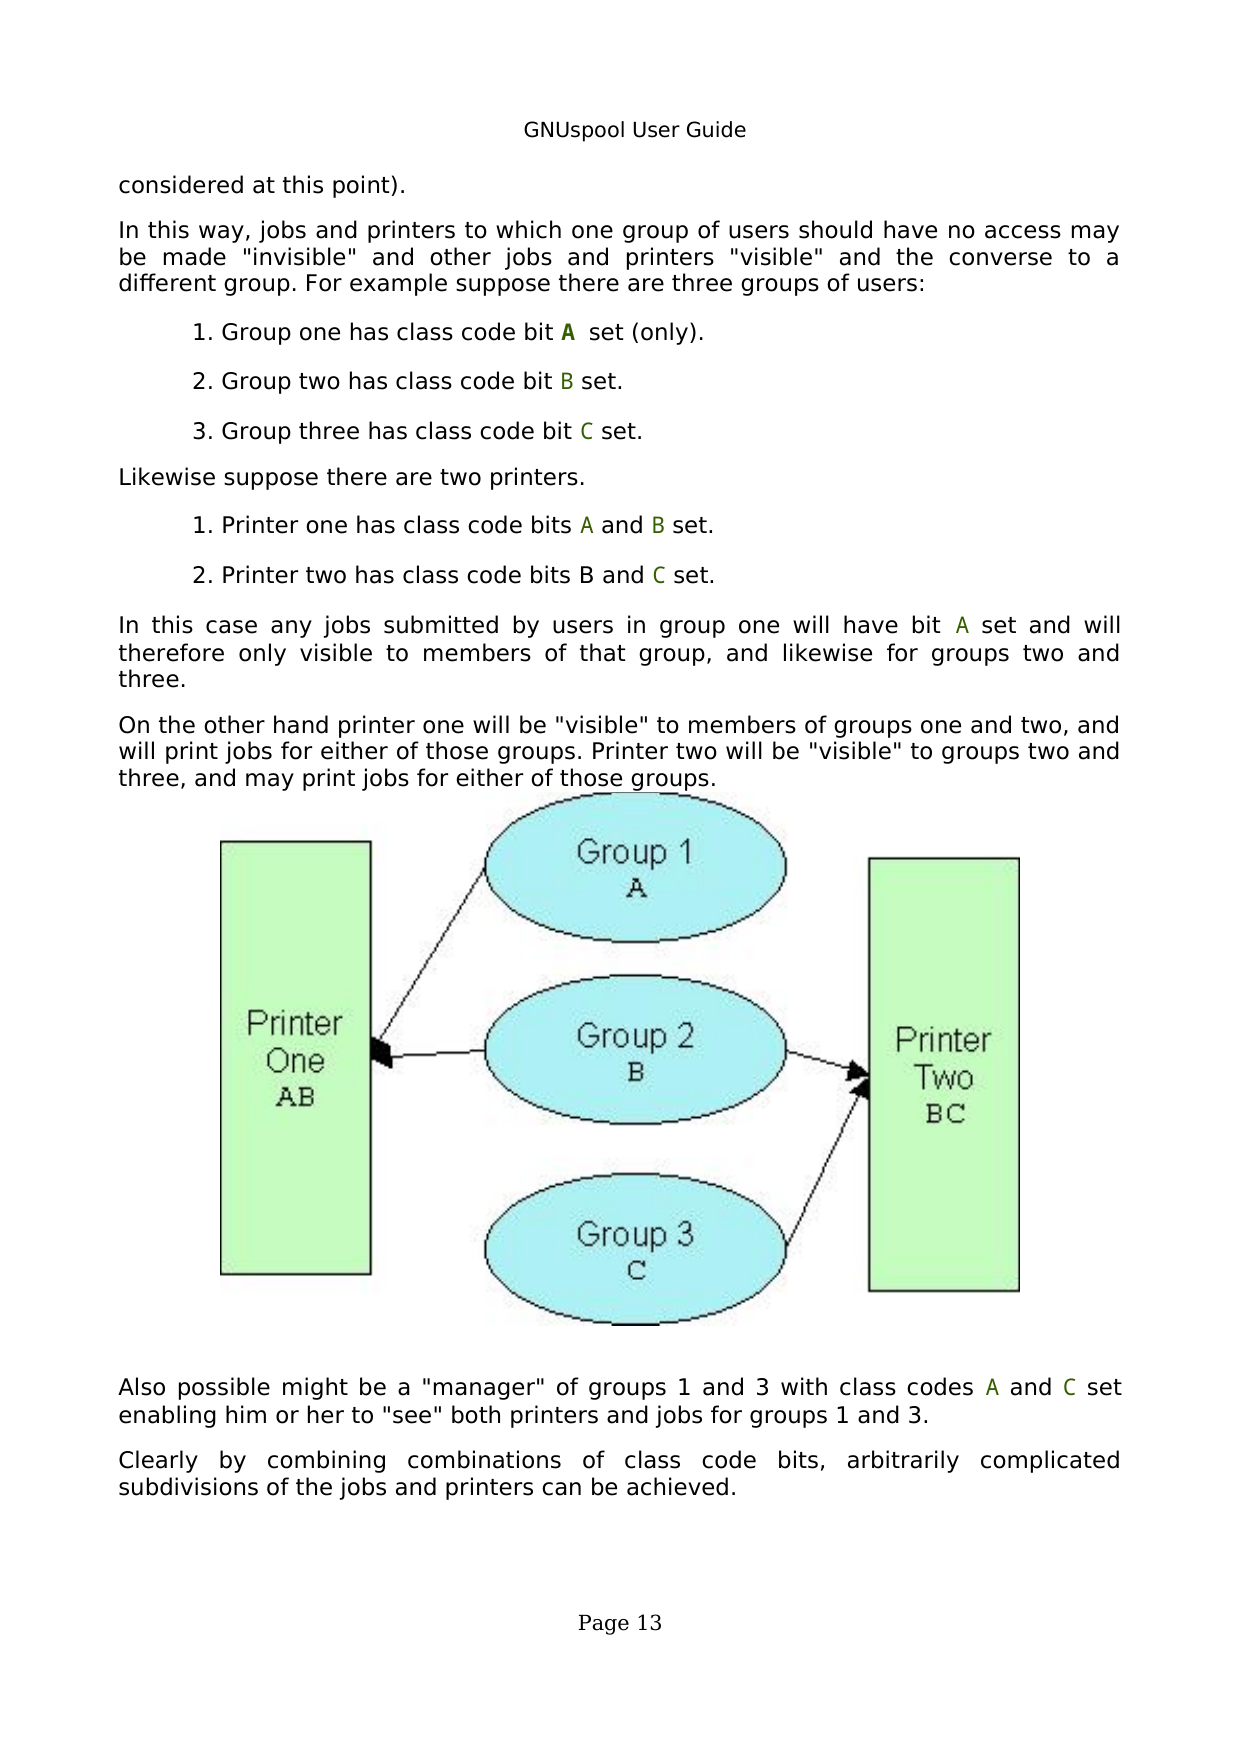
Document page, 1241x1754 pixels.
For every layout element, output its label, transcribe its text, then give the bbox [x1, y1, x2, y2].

text Likewise suppose there are two printers. [118, 464, 1122, 491]
list Group two has class code bit B set. [192, 365, 1122, 396]
text In this way, jobs and printers to which one group of users should have no access may be made "invisible" and other jobs and printers "visible" and the converse to a different group. For example suppose there are three groups of users: [118, 217, 1122, 297]
list Group three has class code bit C set. [192, 415, 1122, 446]
list Printer two has class code bits B and C set. [192, 559, 1122, 590]
list Group one has class code bit A set (only). [192, 316, 1122, 347]
list Printer one has class code bits A and B set. [192, 509, 1122, 541]
picture [220, 792, 1020, 1326]
text Also possible might be a "manager" of groups 1 and 3 with class codes A and C set enabling him or her to "see" both printers and jobs for groups 1 and 3. [118, 1371, 1122, 1428]
text Clearly by combining combinations of class code bits, arbitrarily complicated subdivisions of the jobs and printers can be achieved. [118, 1447, 1122, 1500]
text In this case any jobs submitted by users in group one will have bit A set and will therefore only visible to members of that group, and likewise for groups two and three. [118, 609, 1122, 693]
text considered at this point). [118, 172, 1122, 199]
text On the other hand printer one will be "visible" to members of groups one and two, and will print jobs for either of those groups. Printer two will be "visible" to groups two and three, and may print jobs for either of those groups. [118, 712, 1122, 792]
